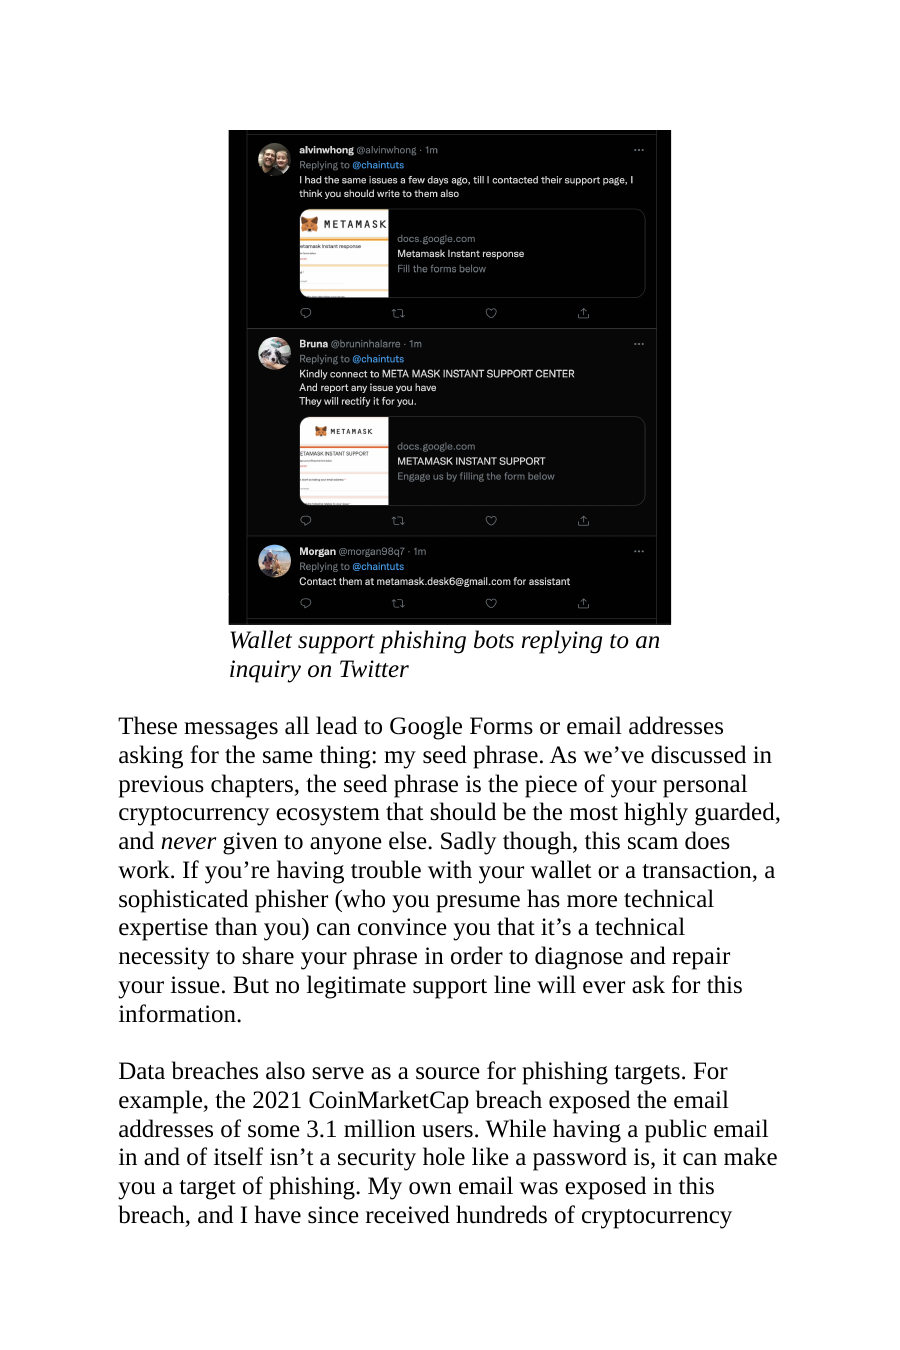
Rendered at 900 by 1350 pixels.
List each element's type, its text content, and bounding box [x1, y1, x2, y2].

text Wallet support phishing bots replying to an inquiry on Twitter [229, 625, 671, 682]
text These messages all lead to Google Forms or email addresses asking for the same thing: my seed phrase. As we’ve discussed in previous chapters, the seed phrase is the piece of your personal cryptocurrency ecosystem that should be the most highly guarded, and never given to anyone else. Sadly though, this scam does work. If you’re having trouble with your wallet or a transaction, a sophisticated phisher (who you presume has more technical expertise than you) can convince you that it’s a technical necessity to share your phrase in order to diagnose and repair your issue. But no legitimate support line will ever ask for this information. [118, 711, 782, 1027]
picture [228, 130, 672, 625]
text Data breaches also serve as a source for phishing targets. For example, the 2021 CoinMarketCap breach exposed the email addresses of some 3.1 million users. While having a public email in and of itself isn’t a security hole like a password is, it can make you a target of phishing. My own email was exposed in this breach, and I have since received hundreds of cryptocurrency [118, 1056, 782, 1229]
